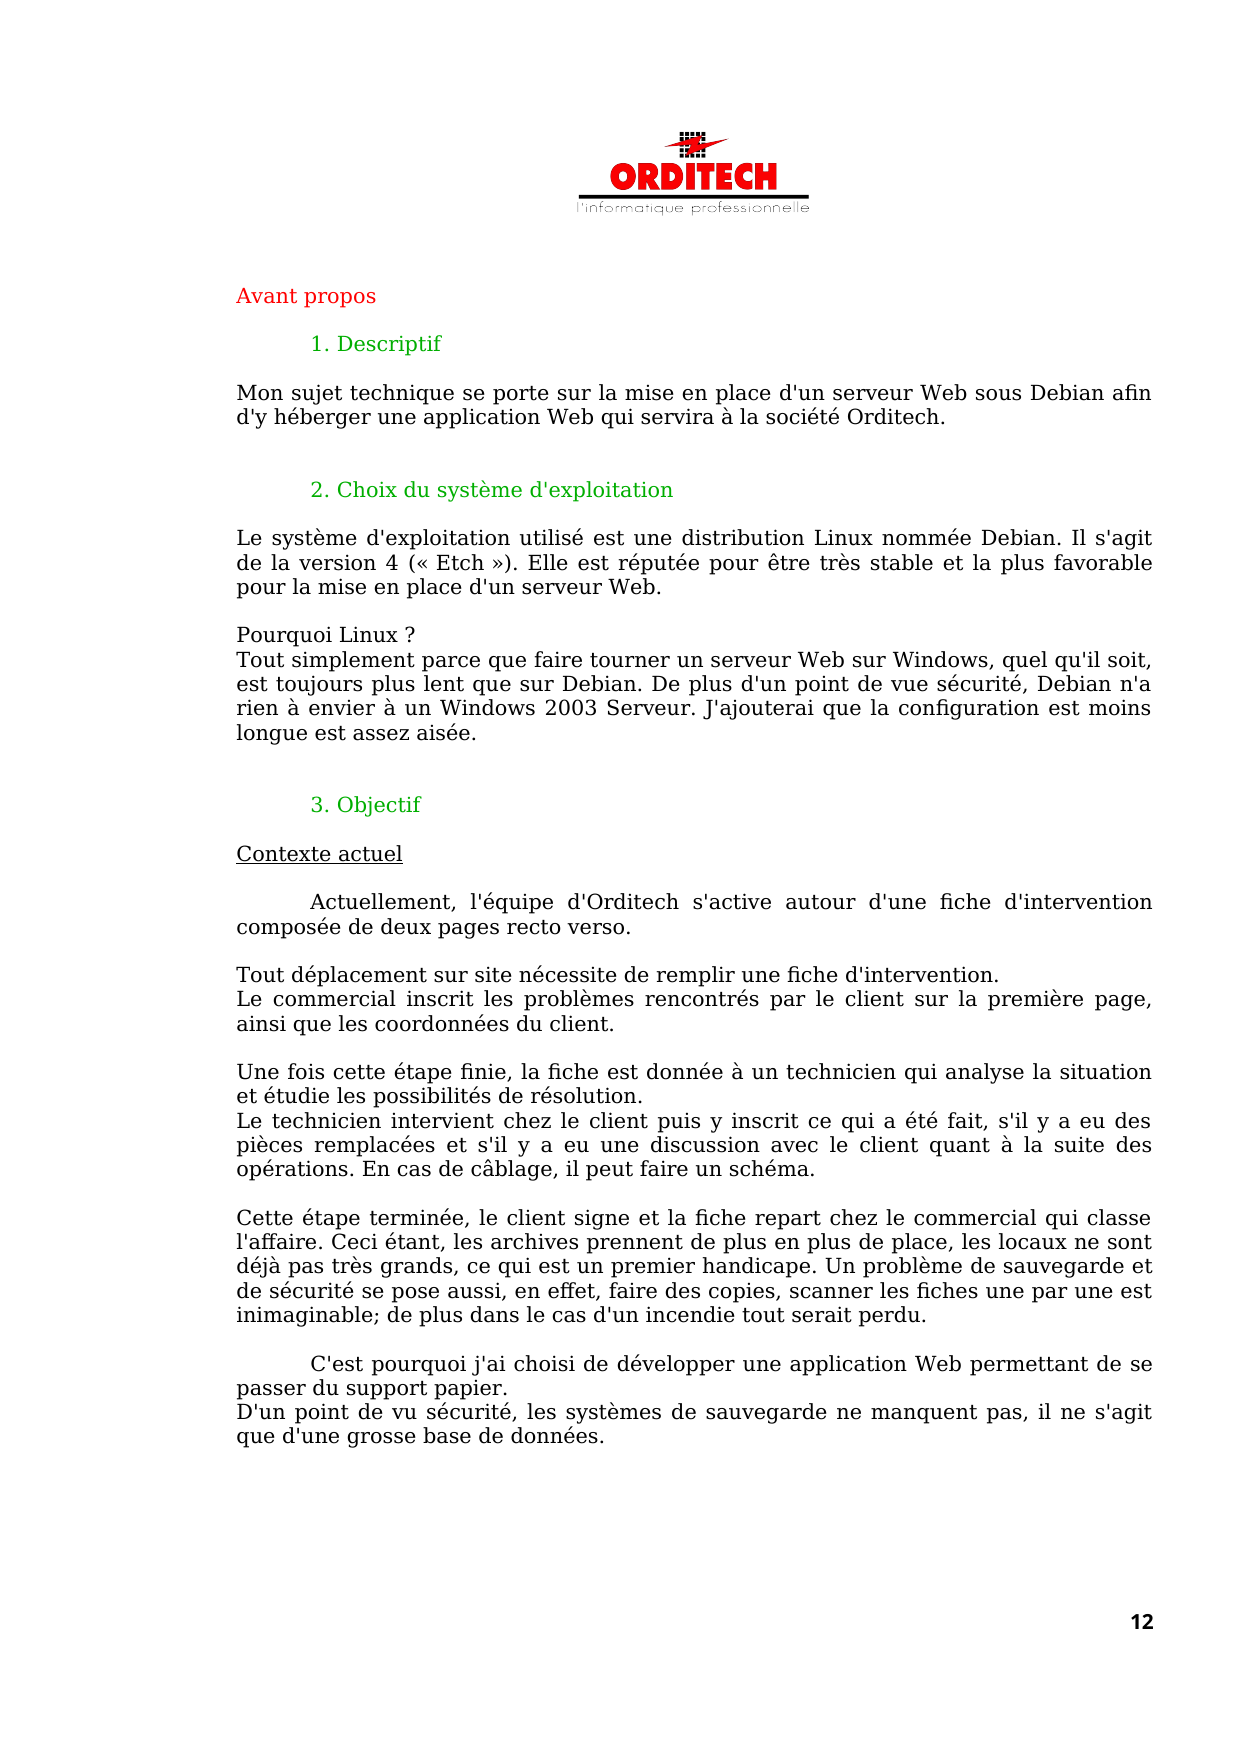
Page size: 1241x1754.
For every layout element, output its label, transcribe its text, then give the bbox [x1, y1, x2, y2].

text D'un point de vu sécurité, les systèmes de sauvegarde ne manquent pas, il ne s'agit que d'une grosse base de données. [236, 1400, 1153, 1449]
text 1. Descriptif [236, 332, 1153, 356]
text Contexte actuel [236, 842, 1153, 866]
text Le technicien intervient chez le client puis y inscrit ce qui a été fait, s'il y a eu des pièces remplacées et s'il y a eu une discussion avec le client quant à la suite des opérations. En cas de câblage, il peut faire un schéma. [236, 1109, 1153, 1182]
text Le système d'exploitation utilisé est une distribution Linux nommée Debian. Il s'agit de la version 4 (« Etch »). Elle est réputée pour être très stable et la plus favorable pour la mise en place d'un serveur Web. [236, 526, 1153, 599]
text Le commercial inscrit les problèmes rencontrés par le client sur la première page, ainsi que les coordonnées du client. [236, 987, 1153, 1036]
picture [564, 122, 826, 225]
text Actuellement, l'équipe d'Orditech s'active autour d'une fiche d'intervention composée de deux pages recto verso. [236, 890, 1153, 939]
text 3. Objectif [236, 793, 1153, 818]
text C'est pourquoi j'ai choisi de développer une application Web permettant de se passer du support papier. [236, 1352, 1153, 1400]
text Pourquoi Linux ? [236, 623, 1153, 648]
text Mon sujet technique se porte sur la mise en place d'un serveur Web sous Debian afin d'y héberger une application Web qui servira à la société Orditech. [236, 381, 1153, 429]
text Tout déplacement sur site nécessite de remplir une fiche d'intervention. [236, 963, 1153, 987]
text Tout simplement parce que faire tourner un serveur Web sur Windows, quel qu'il soit, est toujours plus lent que sur Debian. De plus d'un point de vue sécurité, Debian n'a rien à envier à un Windows 2003 Serveur. J'ajouterai que la configuration est moins longue est assez aisée. [236, 648, 1153, 745]
text Une fois cette étape finie, la fiche est donnée à un technicien qui analyse la situation et étudie les possibilités de résolution. [236, 1060, 1153, 1109]
text 2. Choix du système d'exploitation [236, 478, 1153, 502]
text Avant propos [236, 284, 1153, 308]
text Cette étape terminée, le client signe et la fiche repart chez le commercial qui classe l'affaire. Ceci étant, les archives prennent de plus en plus de place, les locaux ne sont déjà pas très grands, ce qui est un premier handicape. Un problème de sauvegarde et de sécurité se pose aussi, en effet, faire des copies, scanner les fiches une par une est inimaginable; de plus dans le cas d'un incendie tout serait perdu. [236, 1206, 1153, 1327]
